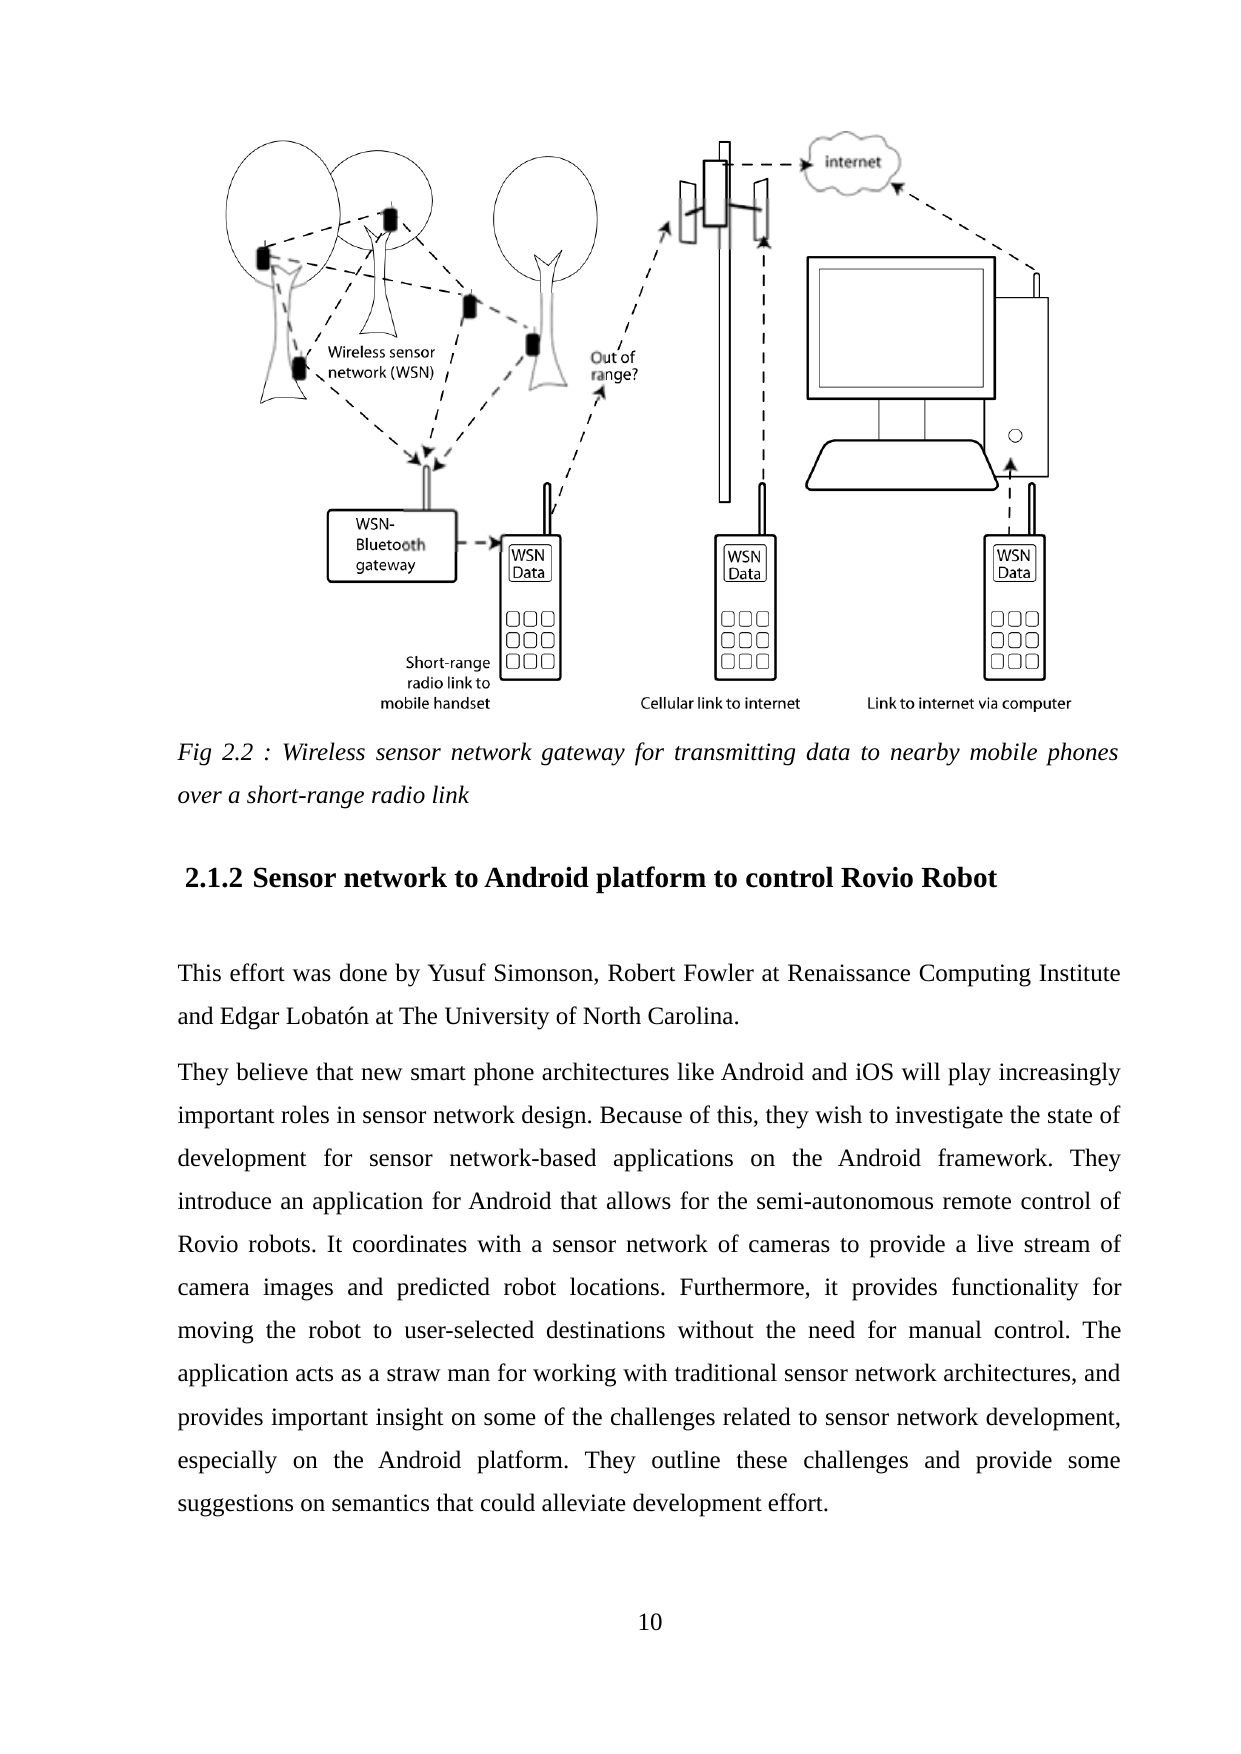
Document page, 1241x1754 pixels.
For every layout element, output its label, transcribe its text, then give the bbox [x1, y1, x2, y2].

text This effort was done by Yusuf Simonson, Robert Fowler at Renaissance Computing Institute and Edgar Lobatón at The University of North Carolina. [177, 958, 1122, 1030]
subtitle Sensor network to Android platform to control Rovio Robot [177, 860, 1122, 894]
text Fig 2.2 : Wireless sensor network gateway for transmitting data to nearby mobile phones over a short-range radio link [177, 118, 1122, 808]
picture [209, 118, 1090, 723]
text They believe that new smart phone architectures like Android and iOS will play increasingly important roles in sensor network design. Because of this, they wish to investigate the state of development for sensor network-based applications on the Android framework. They introduce an application for Android that allows for the semi-autonomous remote control of Rovio robots. It coordinates with a sensor network of cameras to provide a live stream of camera images and predicted robot locations. Furthermore, it provides functionality for moving the robot to user-selected destinations without the need for manual control. The application acts as a straw man for working with traditional sensor network architectures, and provides important insight on some of the challenges related to sensor network development, especially on the Android platform. They outline these challenges and provide some suggestions on semantics that could alleviate development effort. [177, 1057, 1122, 1517]
